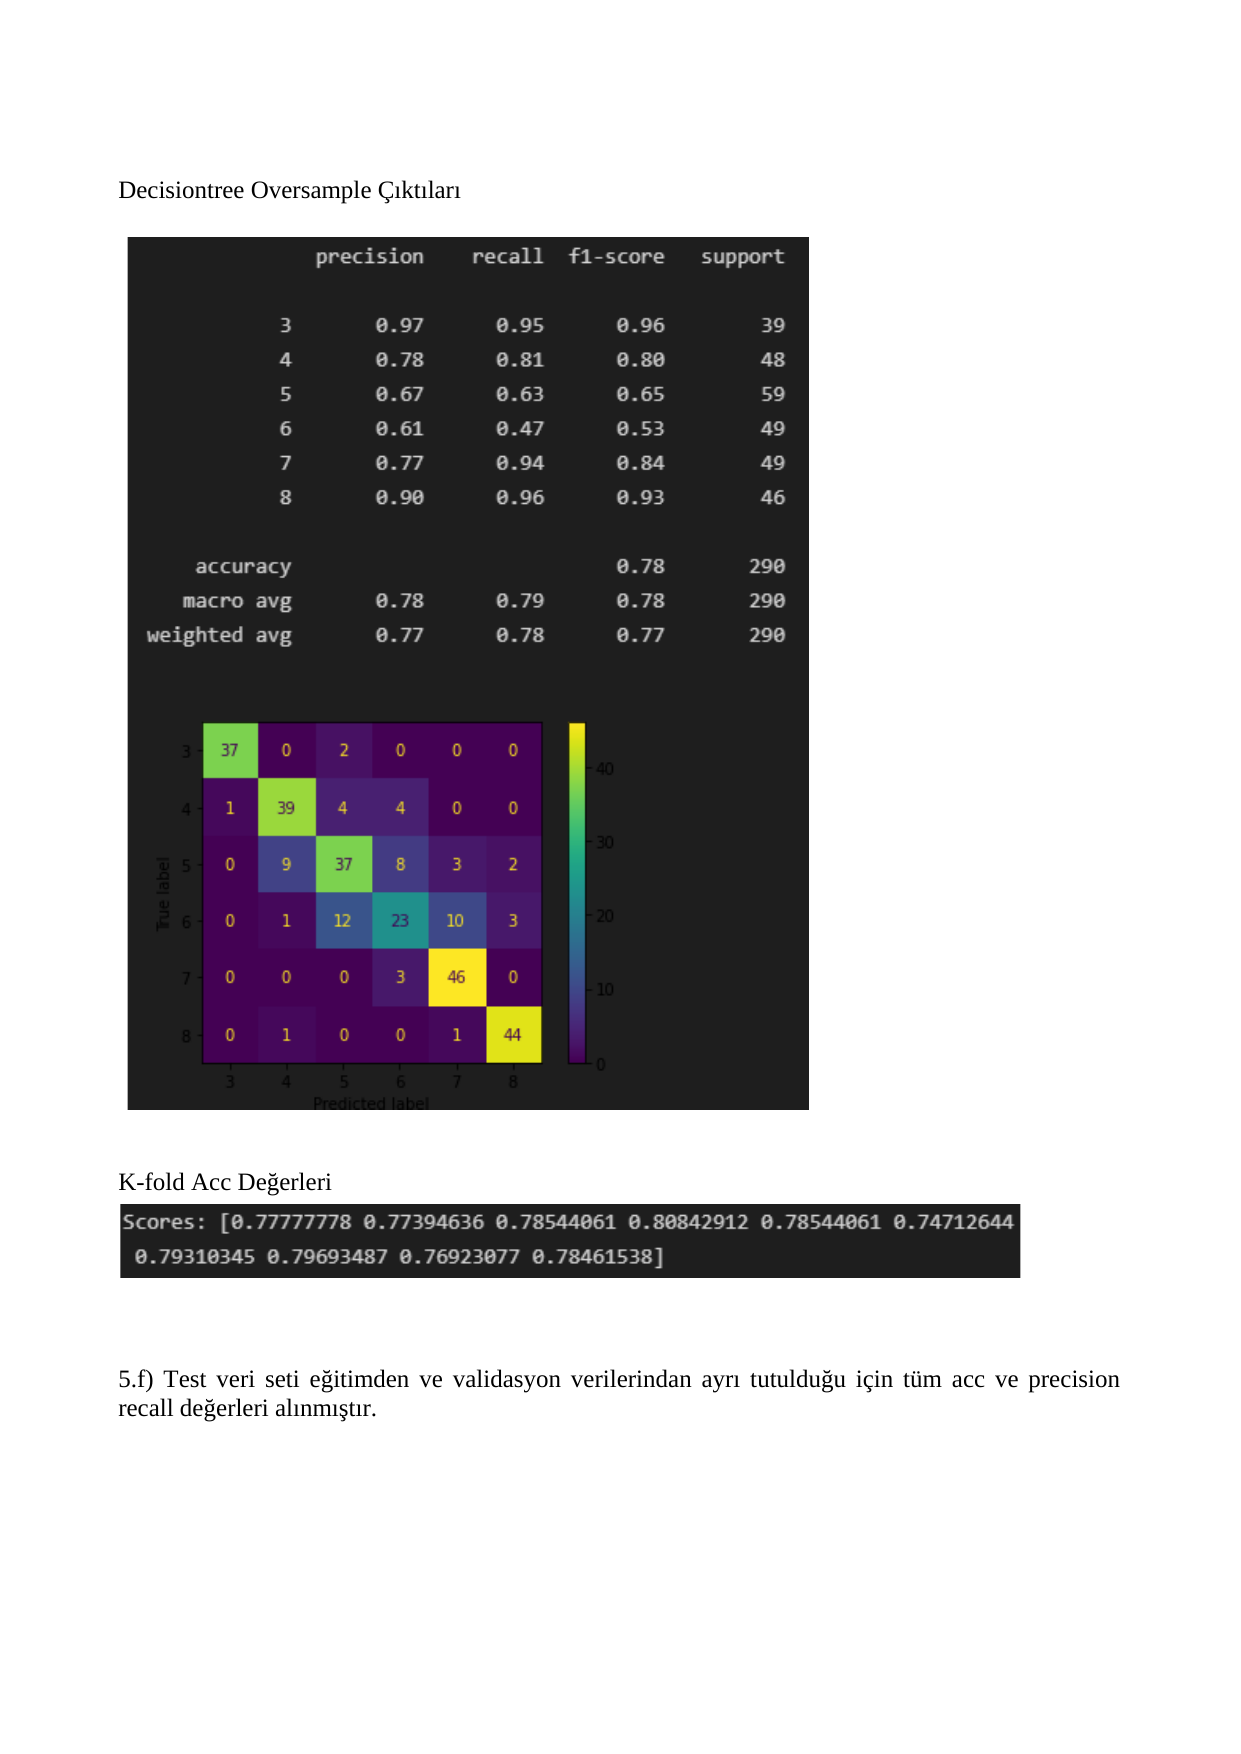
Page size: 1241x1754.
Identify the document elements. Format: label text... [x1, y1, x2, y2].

text Decisiontree Oversample Çıktıları [118, 176, 1122, 204]
text K-fold Acc Değerleri [118, 1167, 1122, 1196]
picture [127, 237, 809, 1110]
picture [120, 1204, 1021, 1278]
text 5.f) Test veri seti eğitimden ve validasyon verilerindan ayrı tutulduğu için tüm acc ve precision recall değerleri alınmıştır. [118, 1364, 1122, 1422]
